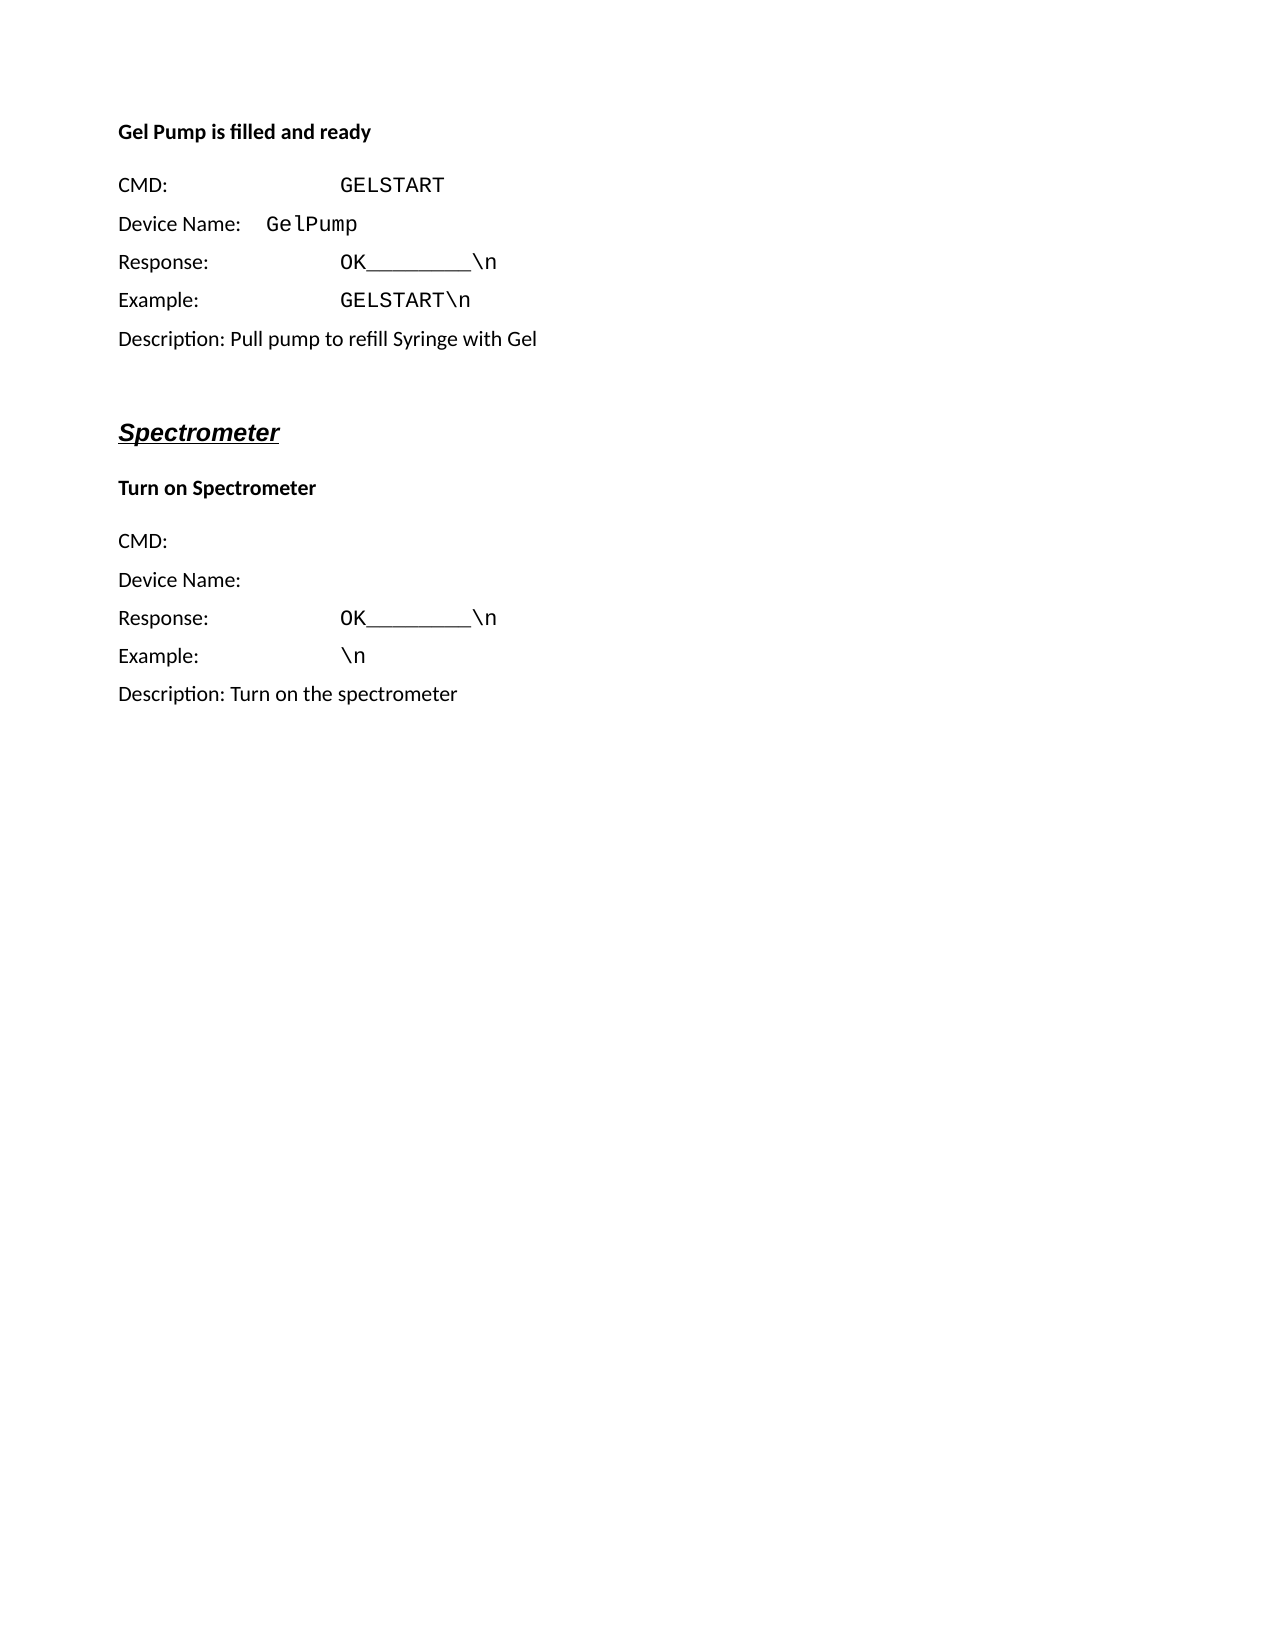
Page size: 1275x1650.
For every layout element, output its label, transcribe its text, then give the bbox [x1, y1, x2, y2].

text Description: Turn on the spectrometer [118, 681, 1157, 707]
text Gel Pump is filled and ready [118, 118, 1157, 145]
text Device Name: GelPump [118, 210, 1157, 238]
text Example: \n [118, 642, 1157, 670]
text Response: OK________\n [118, 248, 1157, 276]
text Spectrometer [118, 418, 1157, 447]
text CMD: [118, 528, 1157, 554]
text Description: Pull pump to refill Syringe with Gel [118, 325, 1157, 352]
text CMD: GELSTART [118, 172, 1157, 199]
text Device Name: [118, 564, 1157, 593]
text Response: OK________\n [118, 604, 1157, 632]
text Turn on Spectrometer [118, 474, 1157, 501]
text Example: GELSTART\n [118, 287, 1157, 314]
